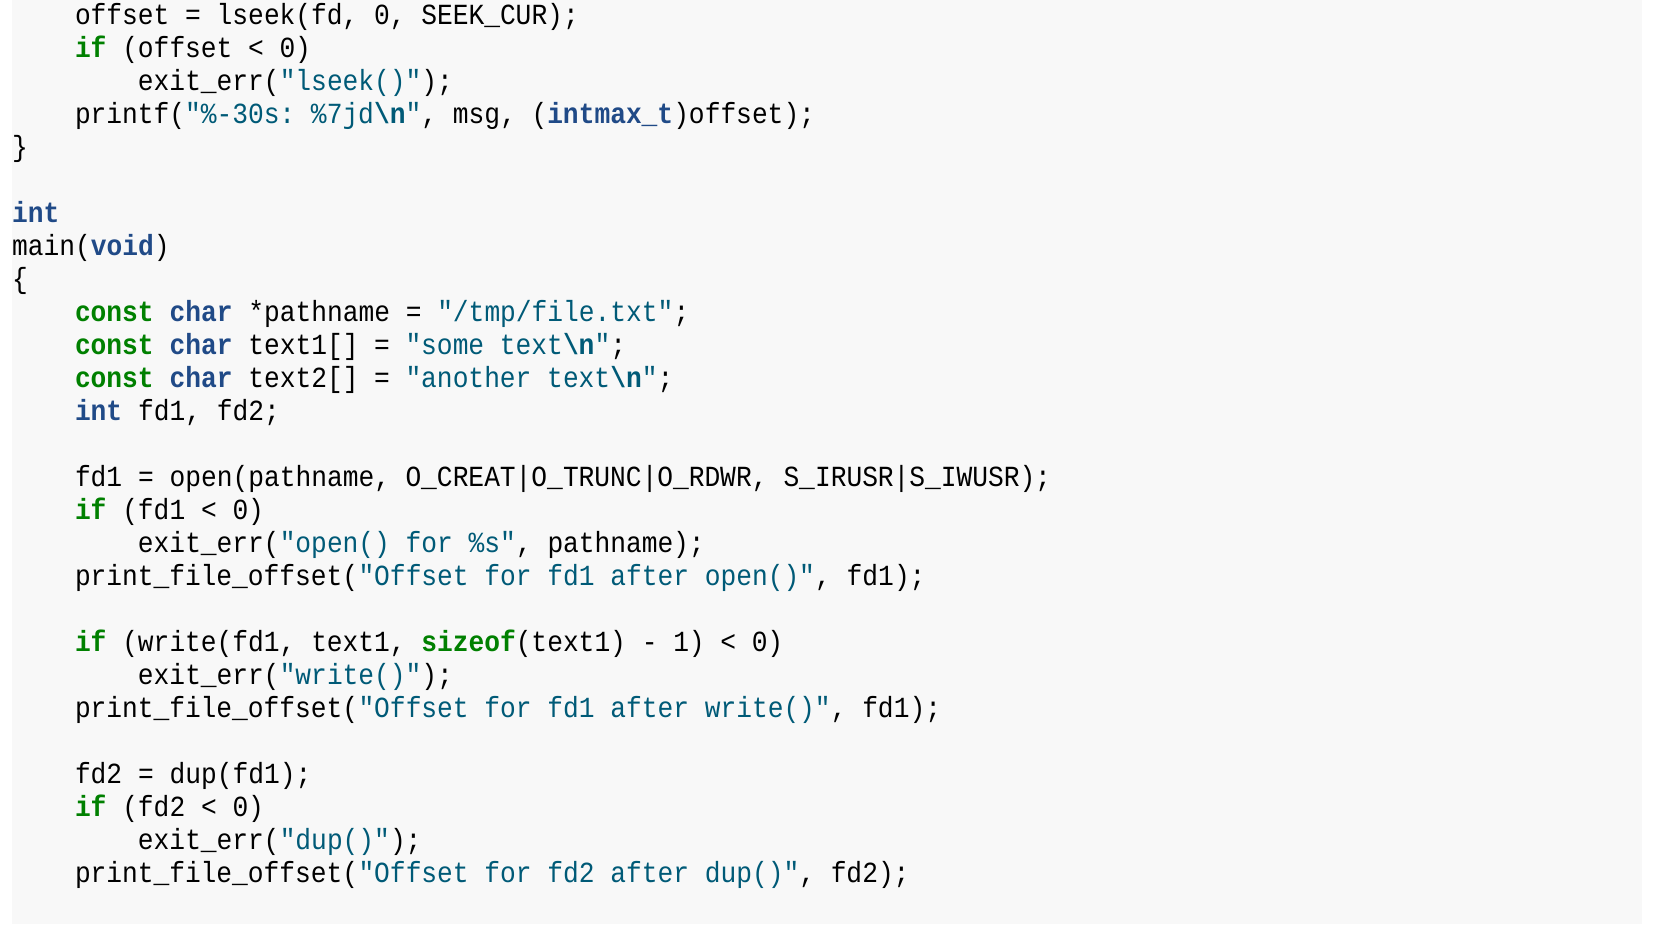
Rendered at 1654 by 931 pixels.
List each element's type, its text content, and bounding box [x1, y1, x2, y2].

text if (fd1 < 0) [12, 495, 1642, 528]
text const char *pathname = "/tmp/file.txt"; [12, 297, 1642, 330]
text exit_err("write()"); [12, 660, 1642, 693]
text exit_err("open() for %s", pathname); [12, 528, 1642, 561]
text print_file_offset("Offset for fd2 after dup()", fd2); [12, 858, 1642, 892]
text print_file_offset("Offset for fd1 after open()", fd1); [12, 561, 1642, 594]
text int fd1, fd2; [12, 396, 1642, 429]
text print_file_offset("Offset for fd1 after write()", fd1); [12, 693, 1642, 726]
text printf("%-30s: %7jd\n", msg, (intmax_t)offset); [12, 99, 1642, 132]
text int [12, 198, 1642, 231]
text fd2 = dup(fd1); [12, 759, 1642, 792]
text exit_err("lseek()"); [12, 66, 1642, 99]
text { [12, 264, 1642, 297]
text const char text2[] = "another text\n"; [12, 363, 1642, 396]
text offset = lseek(fd, 0, SEEK_CUR); [12, 0, 1642, 33]
text if (fd2 < 0) [12, 792, 1642, 826]
text const char text1[] = "some text\n"; [12, 330, 1642, 363]
text } [12, 132, 1642, 165]
text exit_err("dup()"); [12, 826, 1642, 858]
text if (offset < 0) [12, 33, 1642, 66]
text main(void) [12, 231, 1642, 264]
text fd1 = open(pathname, O_CREAT|O_TRUNC|O_RDWR, S_IRUSR|S_IWUSR); [12, 462, 1642, 495]
text if (write(fd1, text1, sizeof(text1) - 1) < 0) [12, 627, 1642, 660]
